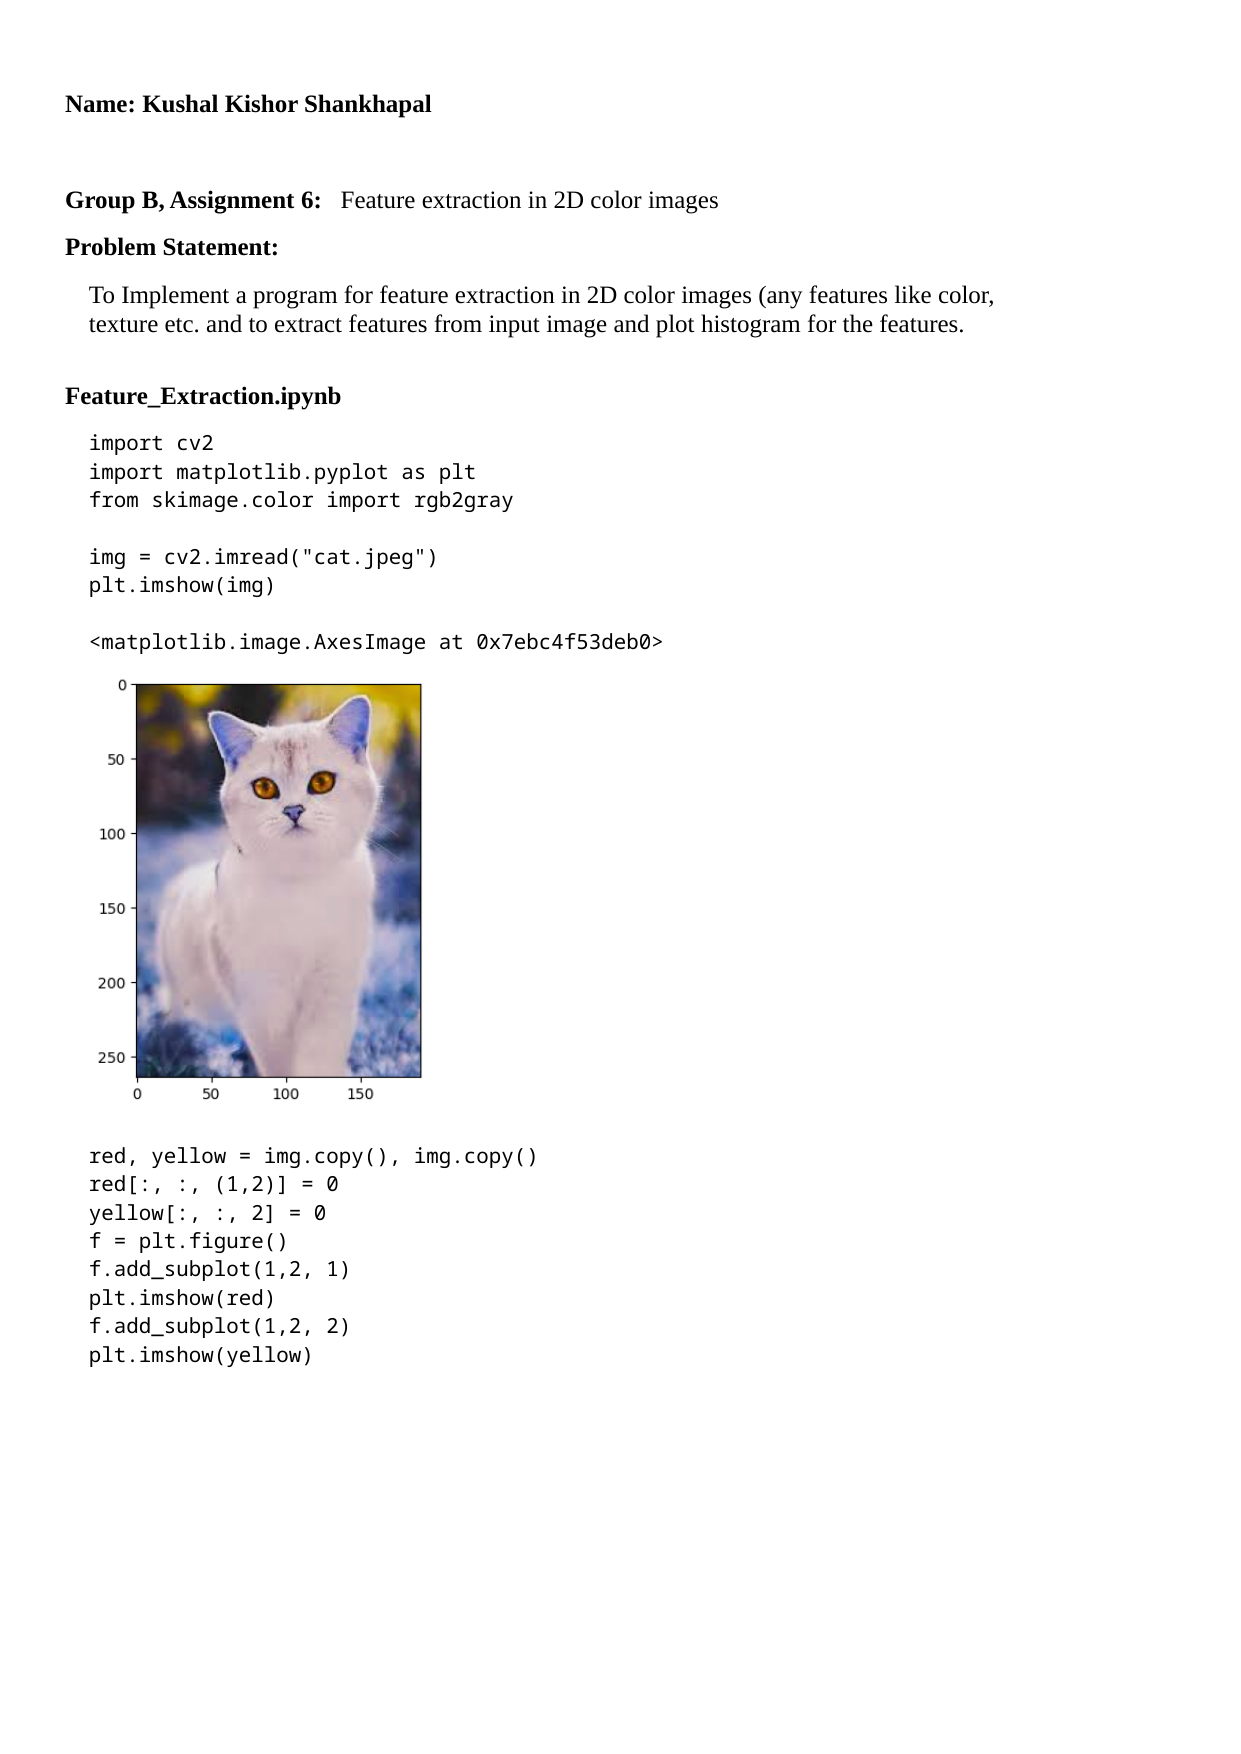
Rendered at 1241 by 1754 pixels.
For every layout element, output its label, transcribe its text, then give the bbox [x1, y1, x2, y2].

text Problem Statement: [65, 232, 1181, 261]
text plt.imshow(yellow) [89, 1340, 1181, 1368]
text f = plt.figure() [89, 1226, 1181, 1254]
text img = cv2.imread("cat.jpeg") [89, 542, 1181, 571]
text import matplotlib.pyplot as plt [89, 457, 1181, 485]
text f.add_subplot(1,2, 1) [89, 1254, 1181, 1283]
text plt.imshow(img) [89, 571, 1181, 599]
text yellow[:, :, 2] = 0 [89, 1198, 1181, 1226]
picture [87, 668, 431, 1113]
text red, yellow = img.copy(), img.copy() [89, 1141, 1181, 1169]
text red[:, :, (1,2)] = 0 [89, 1169, 1181, 1198]
text from skimage.color import rgb2gray [89, 485, 1181, 514]
text To Implement a program for feature extraction in 2D color images (any features like color, [89, 280, 1181, 309]
text Name: Kushal Kishor Shankhapal [65, 89, 1181, 118]
text <matplotlib.image.AxesImage at 0x7ebc4f53deb0> [89, 627, 1181, 656]
text texture etc. and to extract features from input image and plot histogram for the features. [89, 309, 1181, 337]
text import cv2 [89, 428, 1181, 457]
text f.add_subplot(1,2, 2) [89, 1311, 1181, 1340]
text plt.imshow(red) [89, 1283, 1181, 1311]
text Group B, Assignment 6: Feature extraction in 2D color images [65, 185, 1181, 213]
text Feature_Extraction.ipynb [65, 381, 1181, 409]
